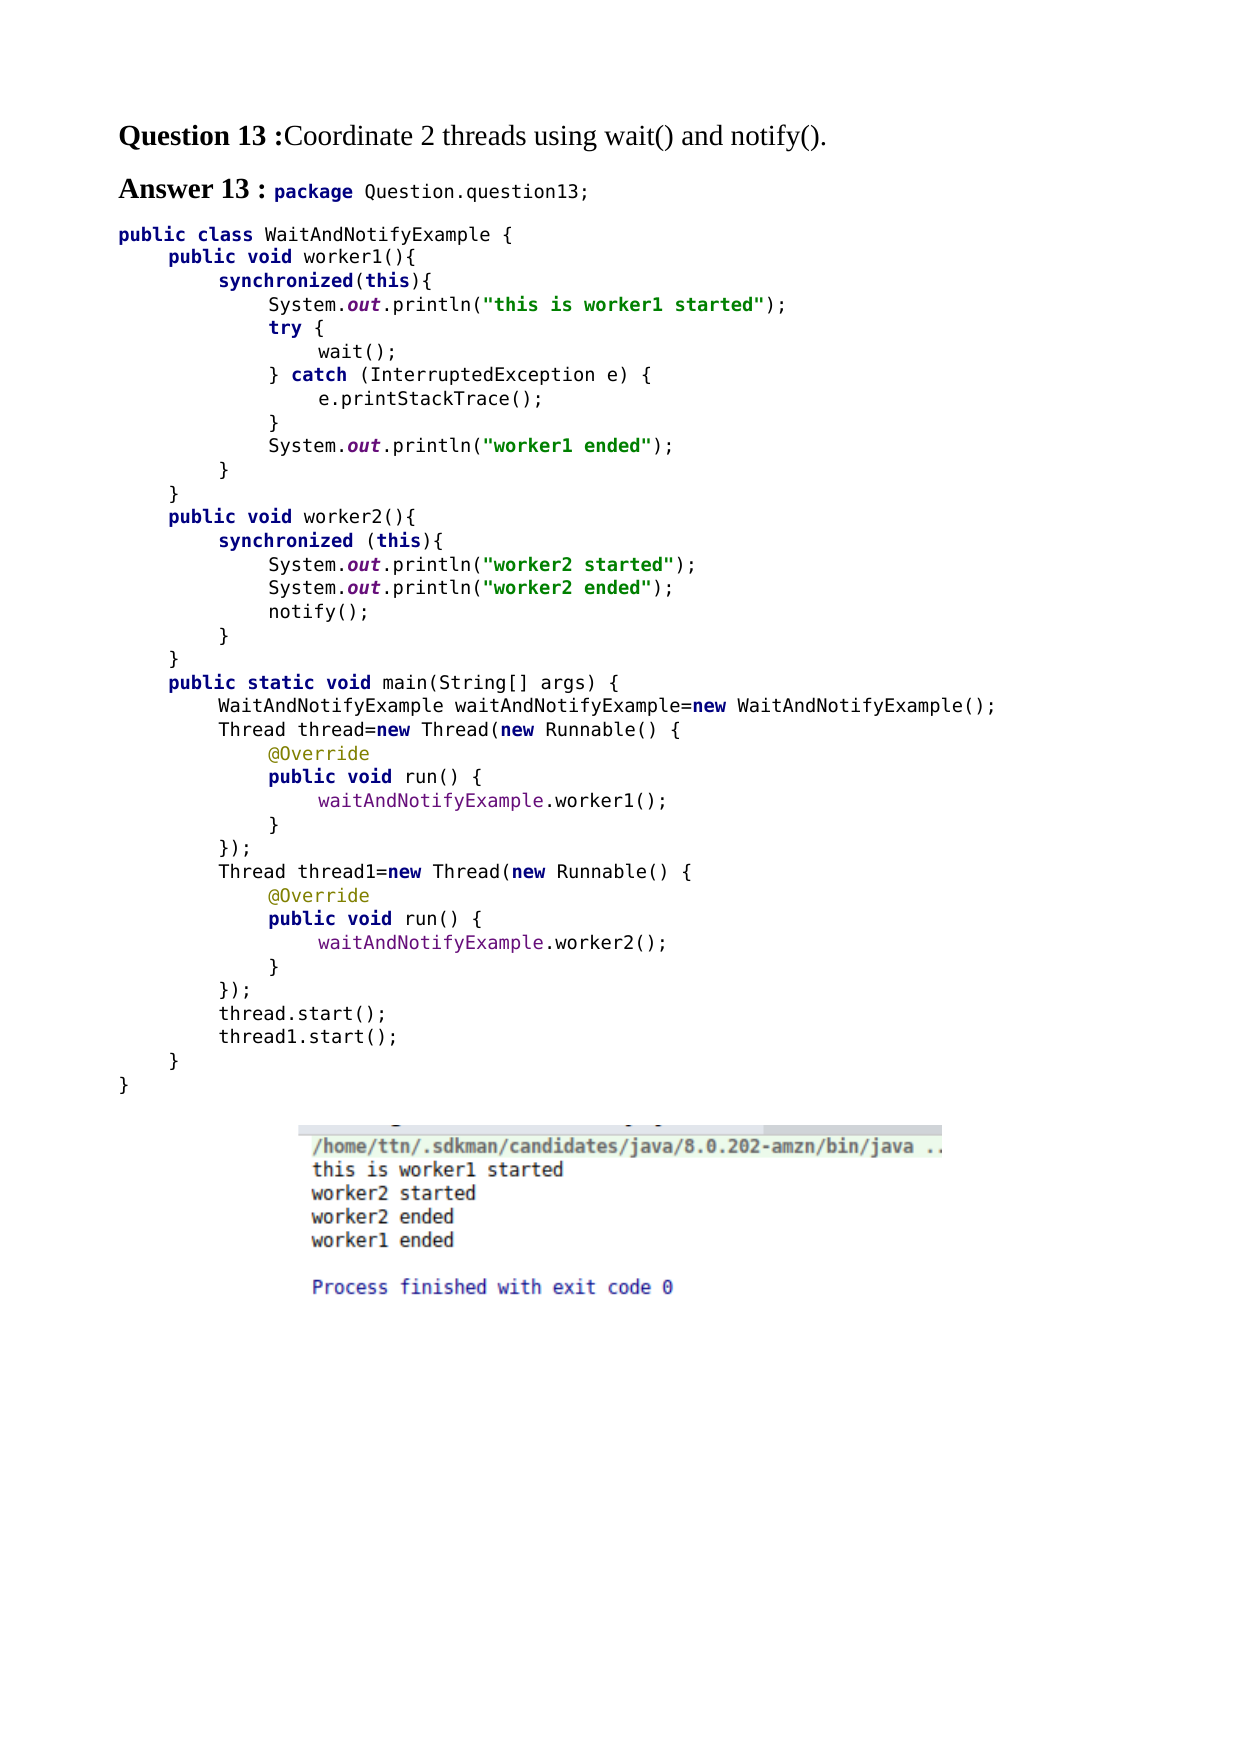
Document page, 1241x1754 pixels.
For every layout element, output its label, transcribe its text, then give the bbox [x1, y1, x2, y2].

text wait(); [118, 341, 1122, 364]
text System.out.println("worker2 ended"); [118, 577, 1122, 601]
text public void run() { [118, 766, 1122, 790]
text } [118, 1050, 1122, 1074]
picture [298, 1125, 942, 1346]
text waitAndNotifyExample.worker1(); [118, 790, 1122, 814]
text } [118, 648, 1122, 672]
text Answer 13 : package Question.question13; [118, 171, 1122, 205]
text } [118, 956, 1122, 979]
text waitAndNotifyExample.worker2(); [118, 932, 1122, 956]
text thread1.start(); [118, 1027, 1122, 1050]
text notify(); [118, 601, 1122, 624]
text System.out.println("worker2 started"); [118, 554, 1122, 577]
text public class WaitAndNotifyExample { [118, 224, 1122, 246]
text System.out.println("this is worker1 started"); [118, 293, 1122, 317]
text } [118, 412, 1122, 435]
text @Override [118, 885, 1122, 908]
text thread.start(); [118, 1003, 1122, 1027]
text Question 13 :Coordinate 2 threads using wait() and notify(). [118, 118, 1122, 152]
text }); [118, 837, 1122, 861]
text try { [118, 317, 1122, 341]
text } [118, 483, 1122, 506]
text }); [118, 979, 1122, 1003]
text } catch (InterruptedException e) { [118, 364, 1122, 388]
text synchronized (this){ [118, 530, 1122, 554]
text public void run() { [118, 908, 1122, 932]
text synchronized(this){ [118, 270, 1122, 293]
text @Override [118, 743, 1122, 766]
text } [118, 624, 1122, 648]
text } [118, 459, 1122, 483]
text e.printStackTrace(); [118, 388, 1122, 412]
text Thread thread=new Thread(new Runnable() { [118, 719, 1122, 743]
text } [118, 814, 1122, 837]
text } [118, 1074, 1122, 1096]
text WaitAndNotifyExample waitAndNotifyExample=new WaitAndNotifyExample(); [118, 696, 1122, 719]
text public void worker2(){ [118, 506, 1122, 530]
text public static void main(String[] args) { [118, 672, 1122, 696]
text public void worker1(){ [118, 246, 1122, 270]
text Thread thread1=new Thread(new Runnable() { [118, 861, 1122, 885]
text System.out.println("worker1 ended"); [118, 435, 1122, 459]
